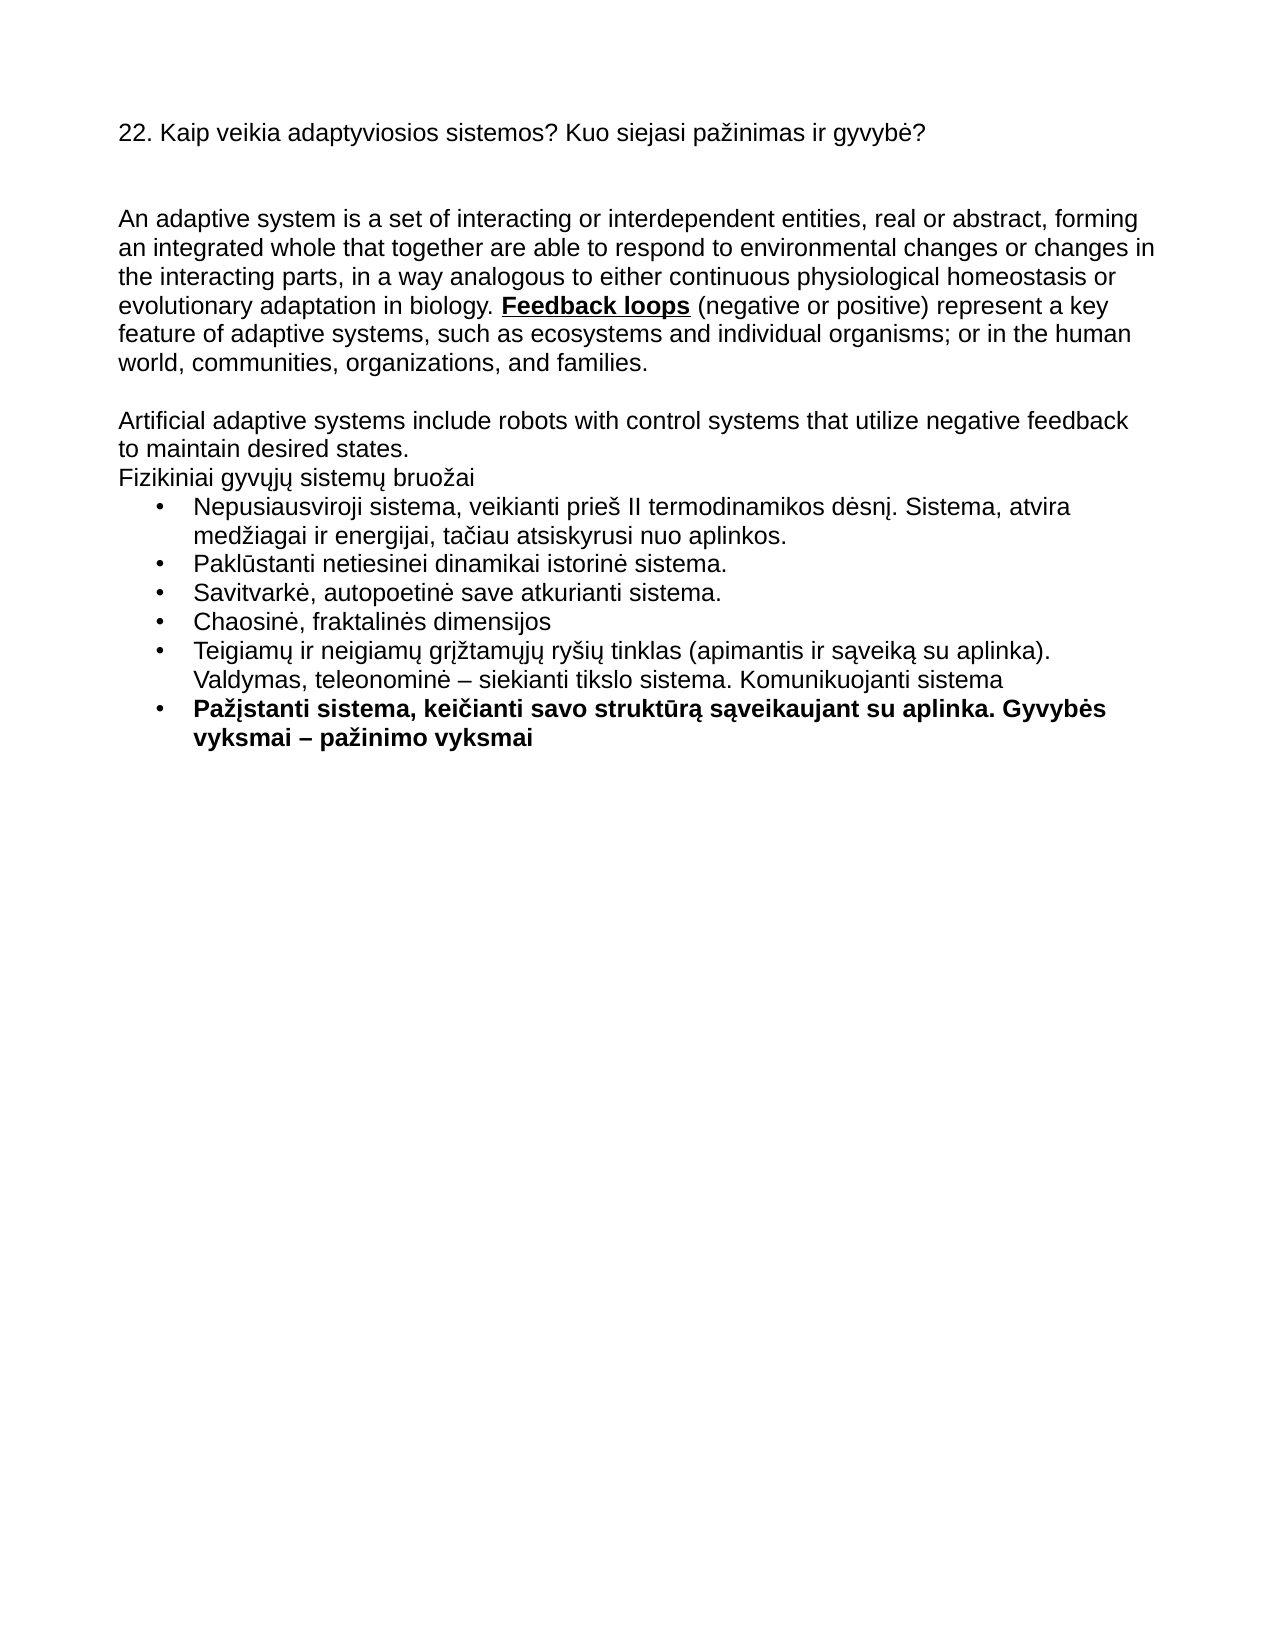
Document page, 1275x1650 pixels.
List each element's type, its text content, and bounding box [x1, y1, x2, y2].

text Artificial adaptive systems include robots with control systems that utilize negative feedback to maintain desired states. [118, 406, 1157, 463]
list Paklūstanti netiesinei dinamikai istorinė sistema. [156, 549, 1157, 578]
list Pažįstanti sistema, keičianti savo struktūrą sąveikaujant su aplinka. Gyvybės vyksmai – pažinimo vyksmai [156, 694, 1157, 751]
list Chaosinė, fraktalinės dimensijos [156, 607, 1157, 636]
list Savitvarkė, autopoetinė save atkurianti sistema. [156, 578, 1157, 607]
text An adaptive system is a set of interacting or interdependent entities, real or abstract, forming an integrated whole that together are able to respond to environmental changes or changes in the interacting parts, in a way analogous to either continuous physiological homeostasis or evolutionary adaptation in biology. Feedback loops (negative or positive) represent a key feature of adaptive systems, such as ecosystems and individual organisms; or in the human world, communities, organizations, and families. [118, 176, 1157, 377]
text Fizikiniai gyvųjų sistemų bruožai [118, 463, 1157, 492]
text 22. Kaip veikia adaptyviosios sistemos? Kuo siejasi pažinimas ir gyvybė? [118, 118, 1157, 147]
list Teigiamų ir neigiamų grįžtamųjų ryšių tinklas (apimantis ir sąveiką su aplinka). Valdymas, teleonominė – siekianti tikslo sistema. Komunikuojanti sistema [156, 636, 1157, 694]
list Nepusiausviroji sistema, veikianti prieš II termodinamikos dėsnį. Sistema, atvira medžiagai ir energijai, tačiau atsiskyrusi nuo aplinkos. [156, 492, 1157, 549]
